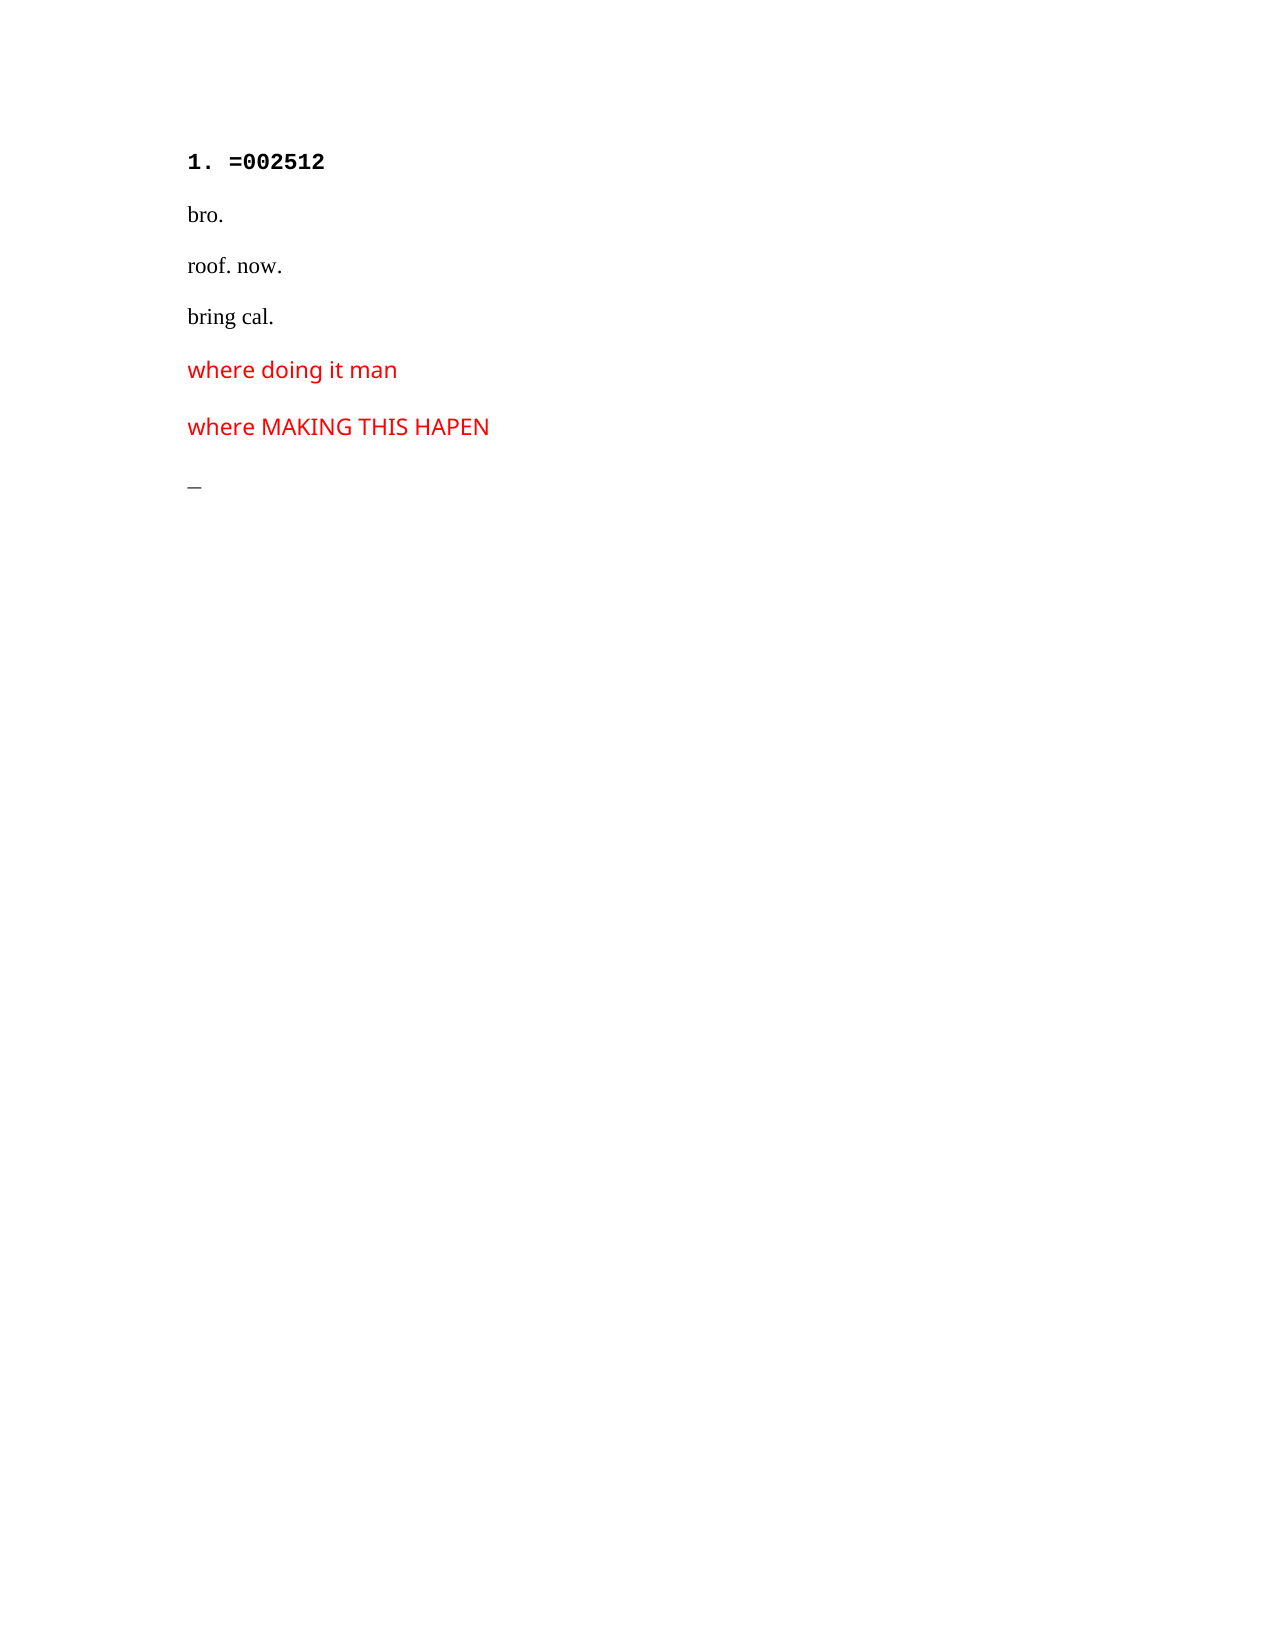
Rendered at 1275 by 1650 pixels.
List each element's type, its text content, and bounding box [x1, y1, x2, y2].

text roof. now. [187, 252, 1087, 278]
text bro. [187, 201, 1087, 227]
text where MAKING THIS HAPEN [187, 411, 1087, 442]
text bring cal. [187, 303, 1087, 329]
text _ [187, 467, 1087, 493]
text 1. =002512 [187, 150, 1087, 176]
text where doing it man [187, 354, 1087, 385]
